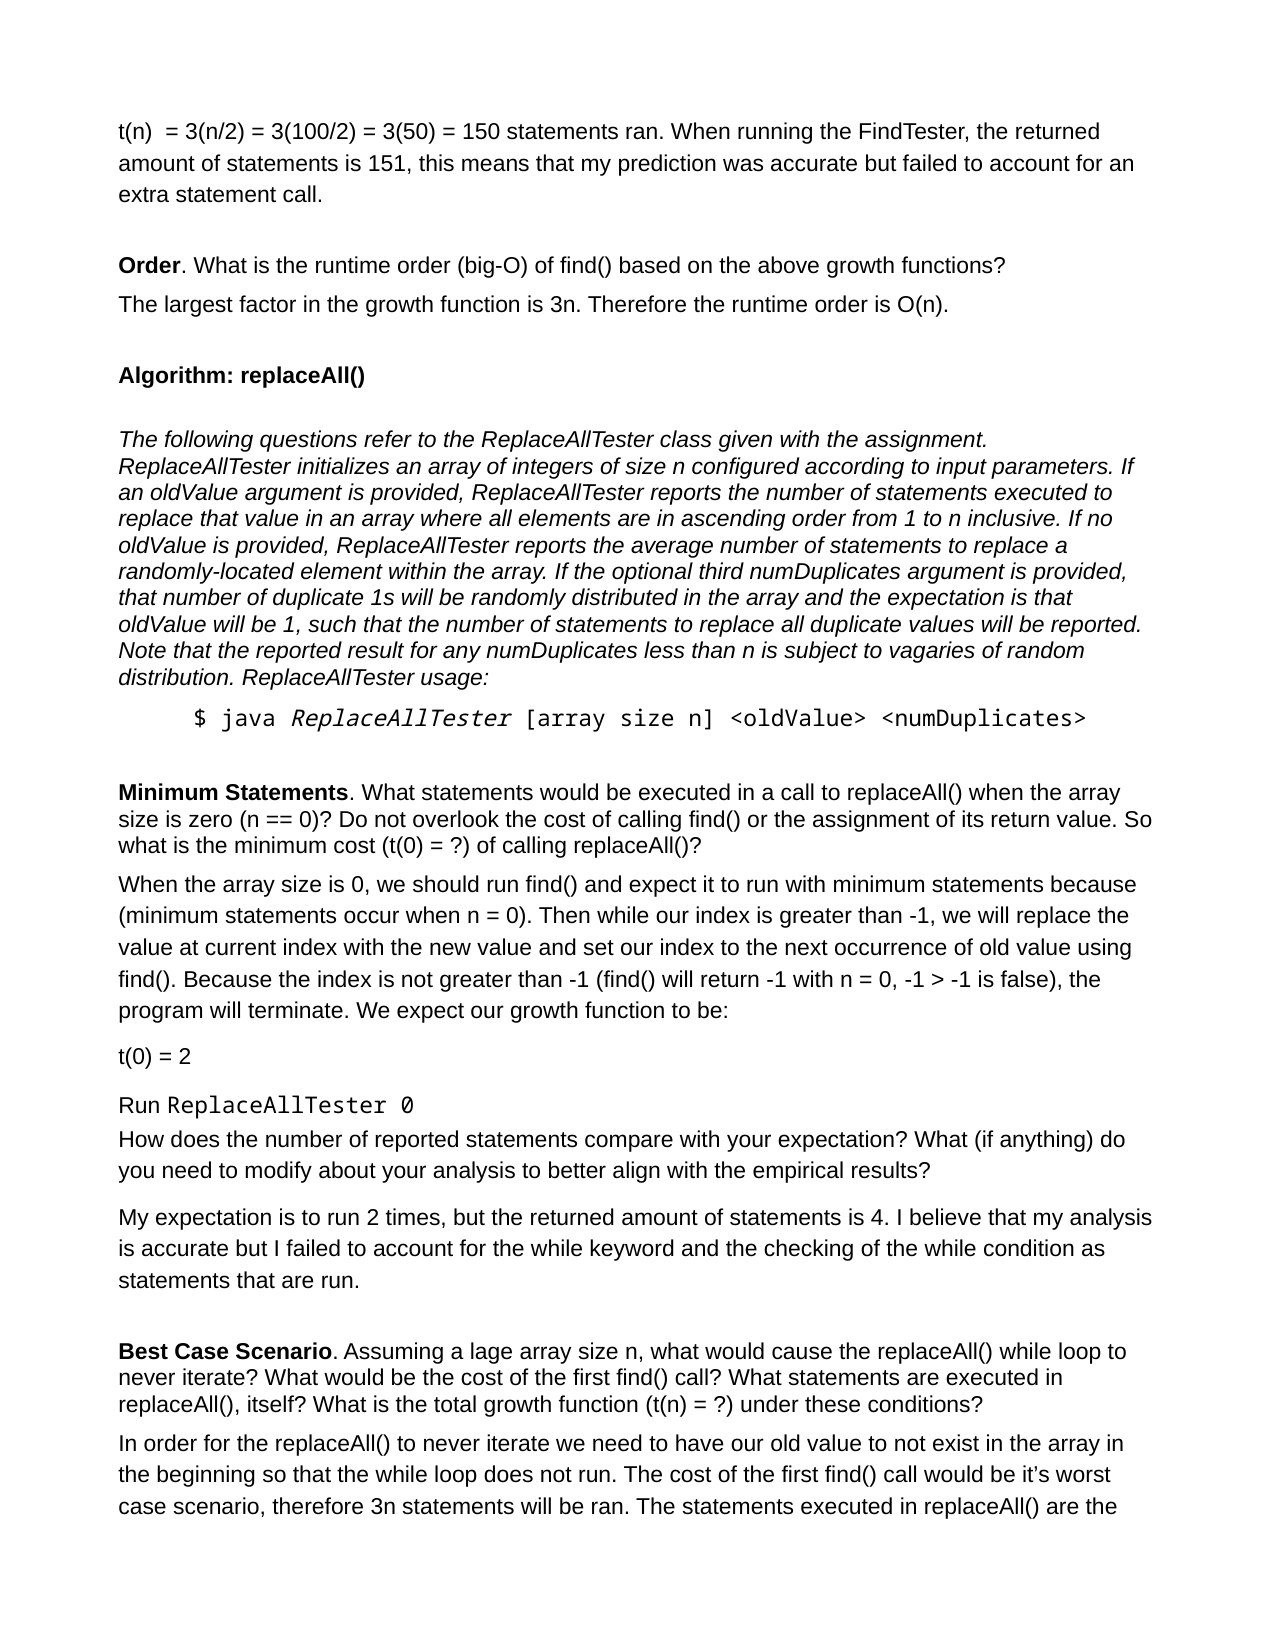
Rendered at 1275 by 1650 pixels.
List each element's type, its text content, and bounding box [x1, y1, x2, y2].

subtitle Best Case Scenario. Assuming a lage array size n, what would cause the replaceAll() while loop to never iterate? What would be the cost of the first find() call? What statements are executed in replaceAll(), itself? What is the total growth function (t(n) = ?) under these conditions? [118, 1338, 1157, 1417]
text t(n) = 3(n/2) = 3(100/2) = 3(50) = 150 statements ran. When running the FindTester, the returned amount of statements is 151, this means that my prediction was accurate but failed to account for an extra statement call. [118, 118, 1157, 208]
text $ java ReplaceAllTester [array size n] <oldValue> <numDuplicates> [118, 702, 1157, 733]
text My expectation is to run 2 times, but the returned amount of statements is 4. I believe that my analysis is accurate but I failed to account for the while keyword and the checking of the while condition as statements that are run. [118, 1204, 1157, 1293]
subtitle Algorithm: replaceAll() [118, 362, 1157, 389]
subtitle Minimum Statements. What statements would be executed in a call to replaceAll() when the array size is zero (n == 0)? Do not overlook the cost of calling find() or the assignment of its return value. So what is the minimum cost (t(0) = ?) of calling replaceAll()? [118, 779, 1157, 858]
text In order for the replaceAll() to never iterate we need to have our old value to not exist in the array in the beginning so that the while loop does not run. The cost of the first find() call would be it’s worst case scenario, therefore 3n statements will be ran. The statements executed in replaceAll() are the [118, 1429, 1157, 1519]
subtitle The following questions refer to the ReplaceAllTester class given with the assignment. ReplaceAllTester initializes an array of integers of size n configured according to input parameters. If an oldValue argument is provided, ReplaceAllTester reports the number of statements executed to replace that value in an array where all elements are in ascending order from 1 to n inclusive. If no oldValue is provided, ReplaceAllTester reports the average number of statements to replace a randomly-located element within the array. If the optional third numDuplicates argument is provided, that number of duplicate 1s will be randomly distributed in the array and the expectation is that oldValue will be 1, such that the number of statements to replace all duplicate values will be reported. Note that the reported result for any numDuplicates less than n is subject to vagaries of random distribution. ReplaceAllTester usage: [118, 426, 1157, 690]
text Run ReplaceAllTester 0 How does the number of reported statements compare with your expectation? What (if anything) do you need to modify about your analysis to better align with the empirical results? [118, 1089, 1157, 1184]
text The largest factor in the growth function is 3n. Therefore the runtime order is O(n). [118, 291, 1157, 318]
text When the array size is 0, we should run find() and expect it to run with minimum statements because (minimum statements occur when n = 0). Then while our index is greater than -1, we will replace the value at current index with the new value and set our index to the next occurrence of old value using find(). Because the index is not greater than -1 (find() will return -1 with n = 0, -1 > -1 is false), the program will terminate. We expect our growth function to be: [118, 871, 1157, 1023]
subtitle Order. What is the runtime order (big-O) of find() based on the above growth functions? [118, 252, 1157, 279]
text t(0) = 2 [118, 1043, 1157, 1070]
